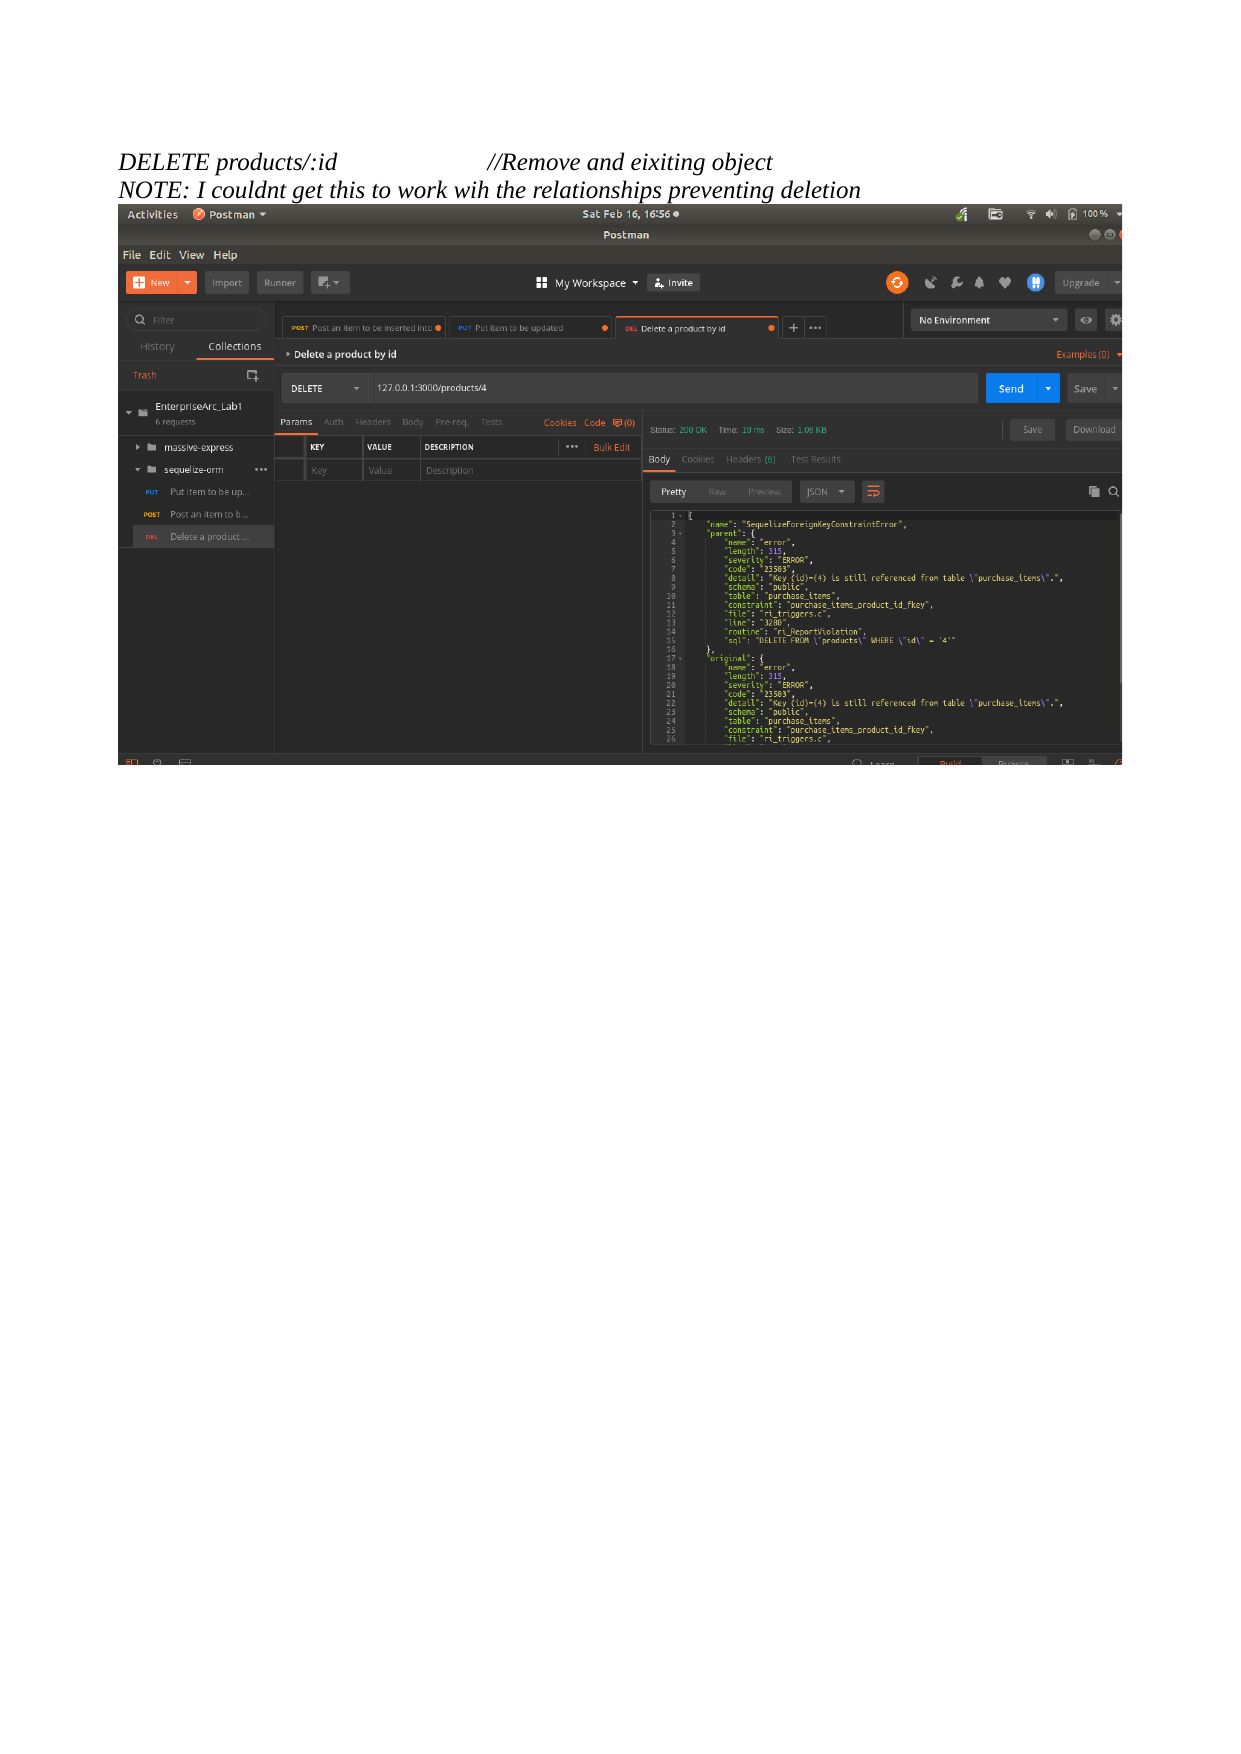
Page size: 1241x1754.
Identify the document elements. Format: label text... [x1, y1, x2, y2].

picture [118, 204, 1123, 765]
text DELETE products/:id //Remove and eixiting object [118, 147, 1122, 176]
text NOTE: I couldnt get this to work wih the relationships preventing deletion [118, 176, 1122, 204]
